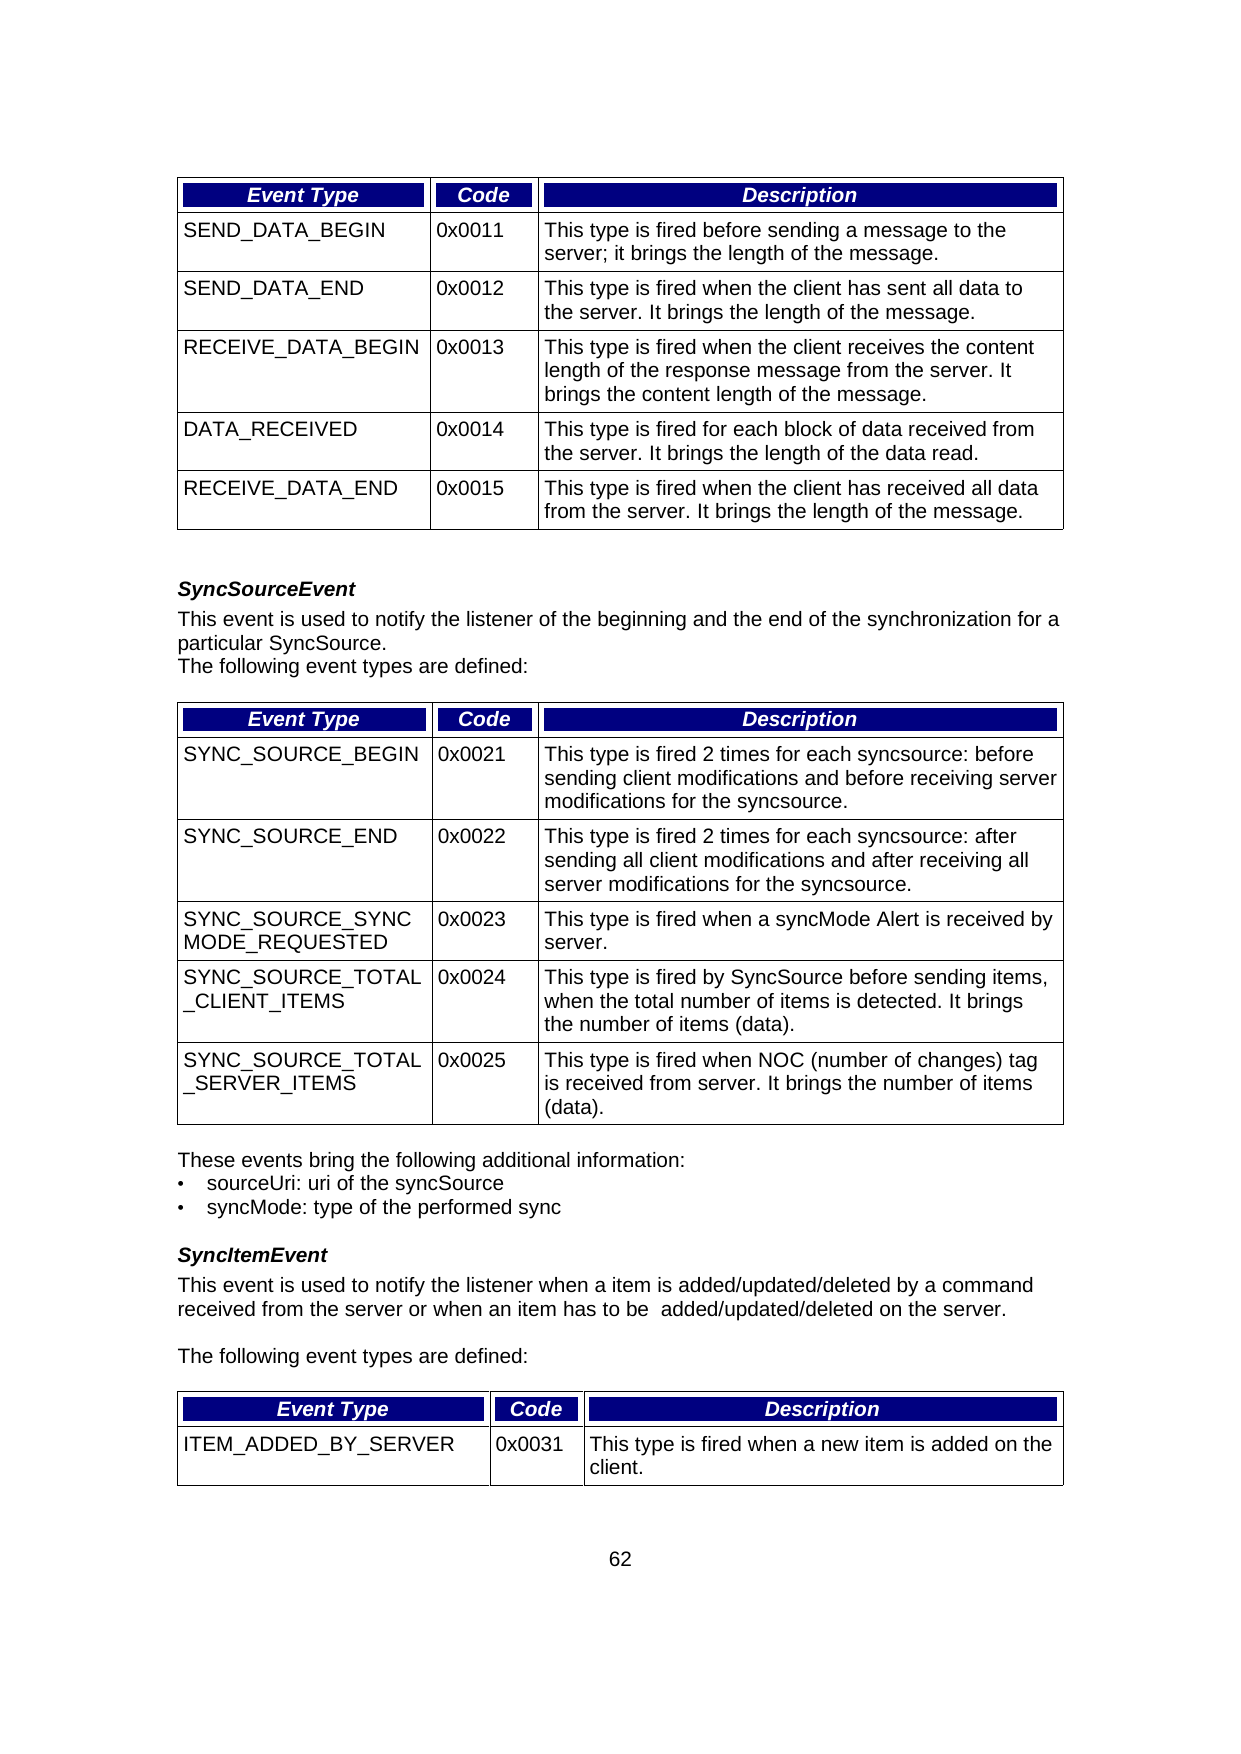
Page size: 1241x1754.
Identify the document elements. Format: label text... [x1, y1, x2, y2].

table_cell SYNC_SOURCE_BEGIN [178, 738, 432, 819]
table_cell SYNC_SOURCE_END [178, 820, 432, 901]
table_header Event Type [178, 178, 430, 212]
table_cell This type is fired when the client receives the content length of the response message from the server. It brings the content length of the message. [539, 331, 1063, 412]
table_cell This type is fired 2 times for each syncsource: after sending all client modifications and after receiving all server modifications for the syncsource. [539, 820, 1063, 901]
table_cell 0x0021 [433, 738, 538, 819]
table_cell SYNC_SOURCE_TOTAL_CLIENT_ITEMS [178, 961, 432, 1042]
table_cell SEND_DATA_BEGIN [178, 213, 430, 271]
table_header Code [433, 703, 538, 737]
table_header Description [539, 178, 1063, 212]
table_header Code [431, 178, 538, 212]
table_cell 0x0015 [431, 471, 538, 529]
table_cell This type is fired when a new item is added on the client. [585, 1427, 1063, 1485]
table_cell 0x0011 [431, 213, 538, 271]
table_header Code [491, 1392, 583, 1426]
table_cell 0x0013 [431, 331, 538, 412]
table_cell 0x0014 [431, 413, 538, 470]
table_cell This type is fired 2 times for each syncsource: before sending client modifications and before receiving server modifications for the syncsource. [539, 738, 1063, 819]
text The following event types are defined: [177, 655, 1063, 678]
table_cell RECEIVE_DATA_END [178, 471, 430, 529]
list syncMode: type of the performed sync [177, 1195, 1063, 1219]
table_cell 0x0024 [433, 961, 538, 1042]
subtitle SyncItemEvent [177, 1244, 1063, 1267]
table_cell 0x0031 [491, 1427, 583, 1485]
table_cell This type is fired for each block of data received from the server. It brings the length of the data read. [539, 413, 1063, 470]
text The following event types are defined: [177, 1344, 1063, 1368]
table_cell This type is fired when NOC (number of changes) tag is received from server. It brings the number of items (data). [539, 1043, 1063, 1124]
table_cell DATA_RECEIVED [178, 413, 430, 470]
table_header Event Type [178, 1392, 489, 1426]
table_cell SYNC_SOURCE_TOTAL_SERVER_ITEMS [178, 1043, 432, 1124]
list sourceUri: uri of the syncSource [177, 1172, 1063, 1195]
table_cell This type is fired when the client has received all data from the server. It brings the length of the message. [539, 471, 1063, 529]
text This event is used to notify the listener when a item is added/updated/deleted by a command received from the server or when an item has to be added/updated/deleted on the server. [177, 1273, 1063, 1321]
text This event is used to notify the listener of the beginning and the end of the synchronization for a particular SyncSource. [177, 608, 1063, 655]
table_cell This type is fired before sending a message to the server; it brings the length of the message. [539, 213, 1063, 271]
table_cell This type is fired by SyncSource before sending items, when the total number of items is detected. It brings the number of items (data). [539, 961, 1063, 1042]
table_cell This type is fired when a syncMode Alert is received by server. [539, 902, 1063, 960]
table_cell ITEM_ADDED_BY_SERVER [178, 1427, 489, 1485]
table_cell 0x0022 [433, 820, 538, 901]
table_cell 0x0023 [433, 902, 538, 960]
table_header Event Type [178, 703, 432, 737]
table_cell 0x0012 [431, 272, 538, 330]
table_header Description [585, 1392, 1063, 1426]
table_header Description [539, 703, 1063, 737]
table_cell 0x0025 [433, 1043, 538, 1124]
text These events bring the following additional information: [177, 1148, 1063, 1172]
subtitle SyncSourceEvent [177, 578, 1063, 601]
table_cell RECEIVE_DATA_BEGIN [178, 331, 430, 412]
table_cell This type is fired when the client has sent all data to the server. It brings the length of the message. [539, 272, 1063, 330]
table_cell SEND_DATA_END [178, 272, 430, 330]
table_cell SYNC_SOURCE_SYNCMODE_REQUESTED [178, 902, 432, 960]
